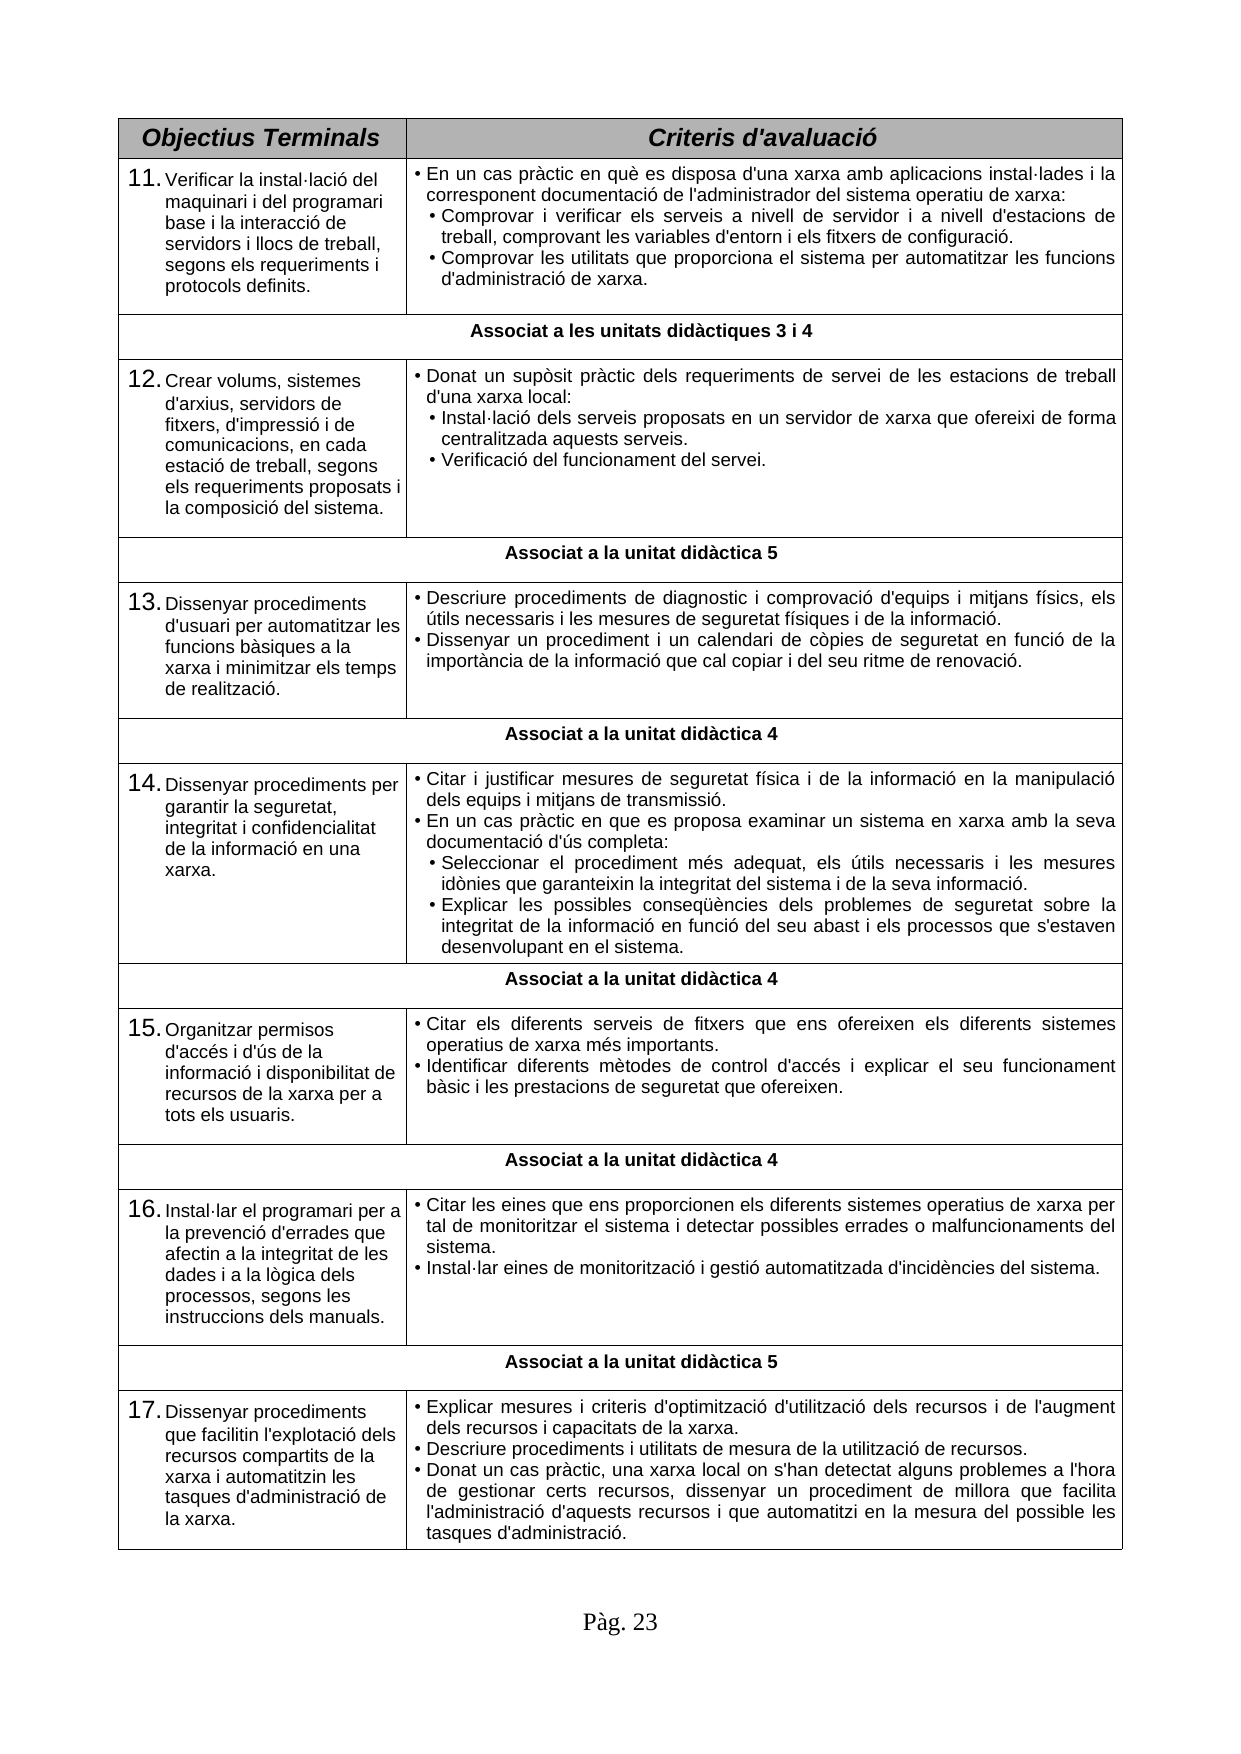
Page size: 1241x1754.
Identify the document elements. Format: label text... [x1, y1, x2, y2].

table_cell Associat a la unitat didàctica 5 [119, 538, 1122, 582]
table_cell Instal·lar el programari per a la prevenció d'errades que afectin a la integritat de les dades i a la lògica dels processos, segons les instruccions dels manuals. [119, 1190, 406, 1345]
table_cell Citar i justificar mesures de seguretat física i de la informació en la manipulació dels equips i mitjans de transmissió. En un cas pràctic en que es proposa examinar un sistema en xarxa amb la seva documentació d'ús completa: Seleccionar el procediment més adequat, els útils necessaris i les mesures idònies que garanteixin la integritat del sistema i de la seva informació. Explicar les possibles conseqüències dels problemes de seguretat sobre la integritat de la informació en funció del seu abast i els processos que s'estaven desenvolupant en el sistema. [407, 764, 1122, 963]
table_cell Associat a la unitat didàctica 4 [119, 964, 1122, 1008]
table_cell Associat a les unitats didàctiques 3 i 4 [119, 315, 1122, 359]
table_cell Citar els diferents serveis de fitxers que ens ofereixen els diferents sistemes operatius de xarxa més importants. Identificar diferents mètodes de control d'accés i explicar el seu funcionament bàsic i les prestacions de seguretat que ofereixen. [407, 1009, 1122, 1144]
table_cell Descriure procediments de diagnostic i comprovació d'equips i mitjans físics, els útils necessaris i les mesures de seguretat físiques i de la informació. Dissenyar un procediment i un calendari de còpies de seguretat en funció de la importància de la informació que cal copiar i del seu ritme de renovació. [407, 583, 1122, 718]
table_cell Organitzar permisos d'accés i d'ús de la informació i disponibilitat de recursos de la xarxa per a tots els usuaris. [119, 1009, 406, 1144]
table_header Objectius Terminals [119, 119, 406, 158]
table_cell Associat a la unitat didàctica 5 [119, 1346, 1122, 1390]
table_cell Associat a la unitat didàctica 4 [119, 1145, 1122, 1189]
table_cell Associat a la unitat didàctica 4 [119, 719, 1122, 763]
table_cell Dissenyar procediments per garantir la seguretat, integritat i confidencialitat de la informació en una xarxa. [119, 764, 406, 963]
table_cell Crear volums, sistemes d'arxius, servidors de fitxers, d'impressió i de comunicacions, en cada estació de treball, segons els requeriments proposats i la composició del sistema. [119, 360, 406, 537]
table_header Criteris d'avaluació [407, 119, 1122, 158]
table_cell Citar les eines que ens proporcionen els diferents sistemes operatius de xarxa per tal de monitoritzar el sistema i detectar possibles errades o malfuncionaments del sistema. Instal·lar eines de monitorització i gestió automatitzada d'incidències del sistema. [407, 1190, 1122, 1345]
table_cell Donat un supòsit pràctic dels requeriments de servei de les estacions de treball d'una xarxa local: Instal·lació dels serveis proposats en un servidor de xarxa que ofereixi de forma centralitzada aquests serveis. Verificació del funcionament del servei. [407, 360, 1122, 537]
table_cell Explicar mesures i criteris d'optimització d'utilització dels recursos i de l'augment dels recursos i capacitats de la xarxa. Descriure procediments i utilitats de mesura de la utilització de recursos. Donat un cas pràctic, una xarxa local on s'han detectat alguns problemes a l'hora de gestionar certs recursos, dissenyar un procediment de millora que facilita l'administració d'aquests recursos i que automatitzi en la mesura del possible les tasques d'administració. [407, 1391, 1122, 1549]
table_cell Verificar la instal·lació del maquinari i del programari base i la interacció de servidors i llocs de treball, segons els requeriments i protocols definits. [119, 159, 406, 314]
table_cell Dissenyar procediments que facilitin l'explotació dels recursos compartits de la xarxa i automatitzin les tasques d'administració de la xarxa. [119, 1391, 406, 1549]
table_cell En un cas pràctic en què es disposa d'una xarxa amb aplicacions instal·lades i la corresponent documentació de l'administrador del sistema operatiu de xarxa: Comprovar i verificar els serveis a nivell de servidor i a nivell d'estacions de treball, comprovant les variables d'entorn i els fitxers de configuració. Comprovar les utilitats que proporciona el sistema per automatitzar les funcions d'administració de xarxa. [407, 159, 1122, 314]
table_cell Dissenyar procediments d'usuari per automatitzar les funcions bàsiques a la xarxa i minimitzar els temps de realització. [119, 583, 406, 718]
